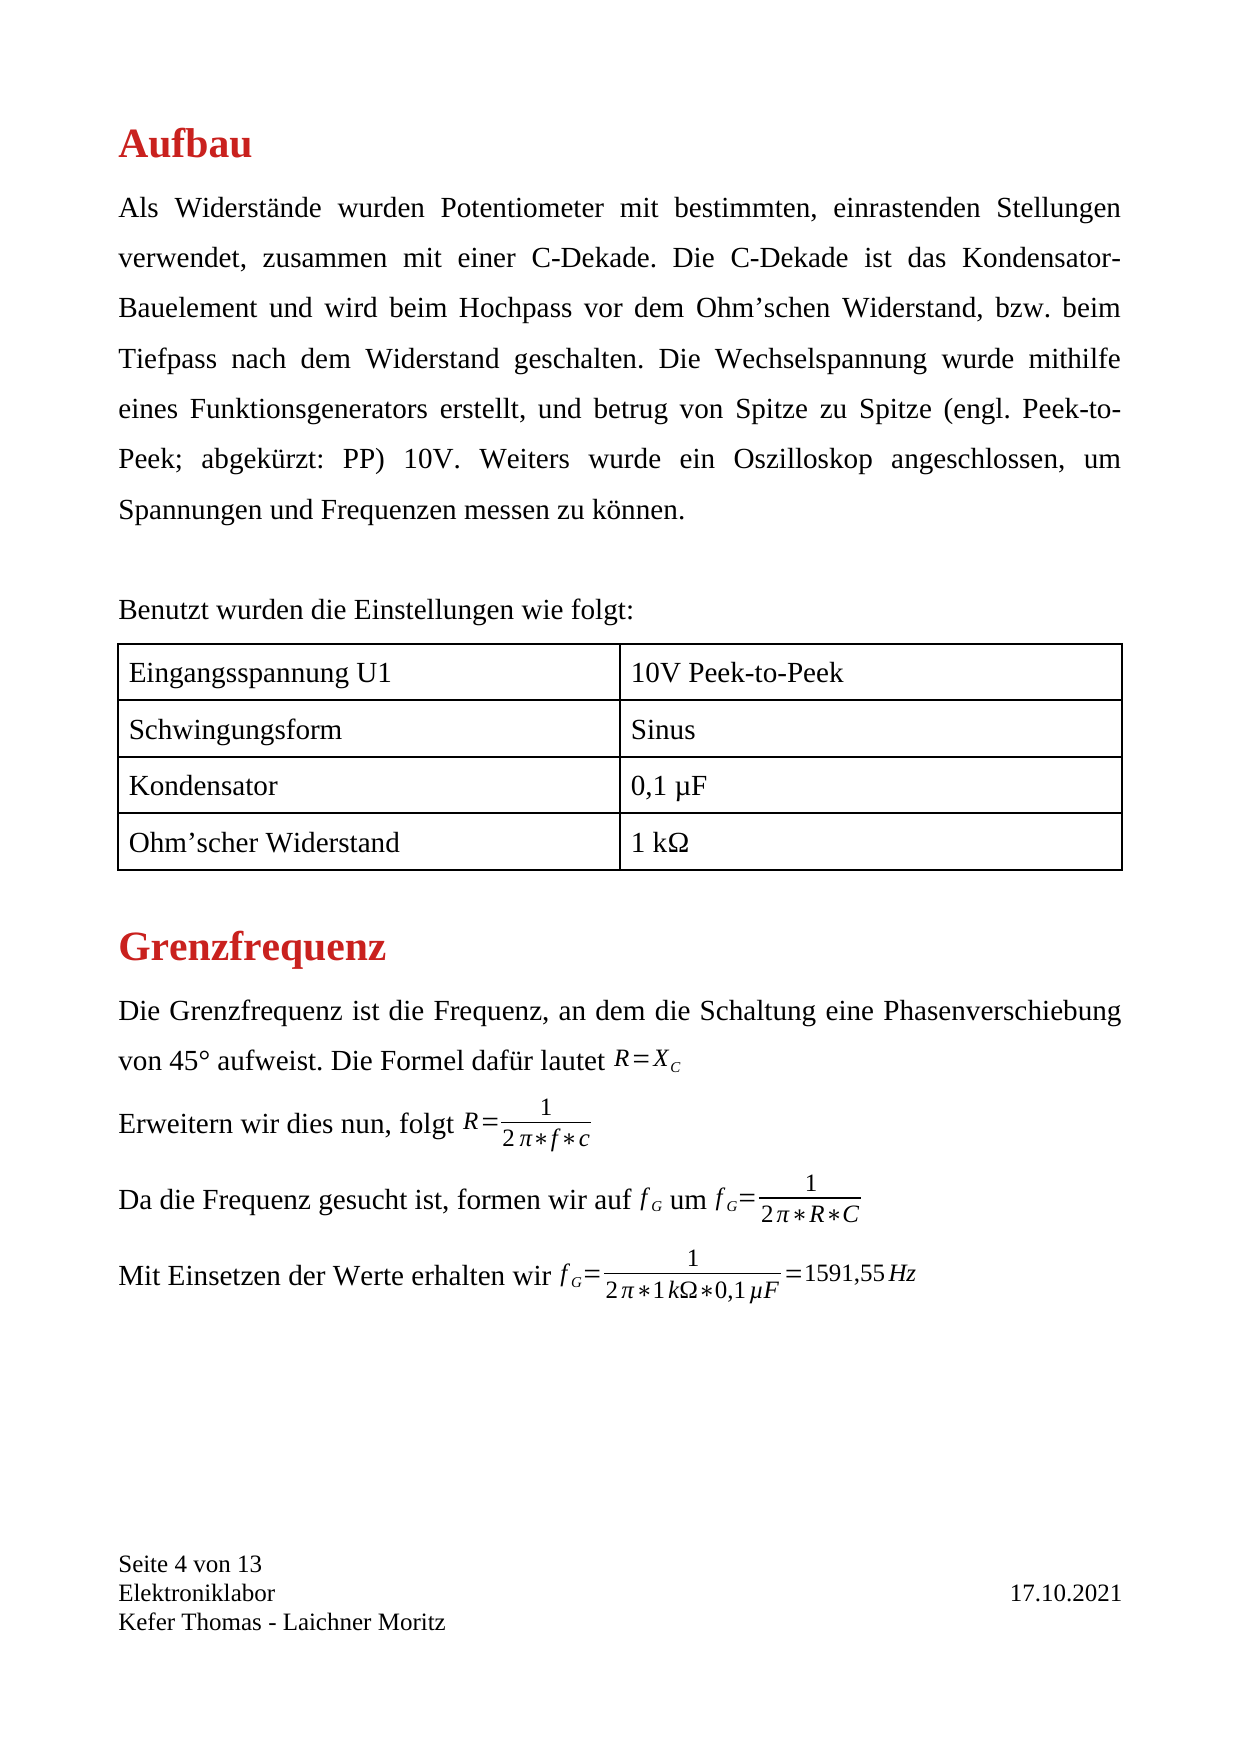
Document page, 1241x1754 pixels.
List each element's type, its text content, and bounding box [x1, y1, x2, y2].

table_cell Ohm’scher Widerstand [119, 814, 619, 869]
table_header Eingangsspannung U1 [119, 645, 619, 699]
text Grenzfrequenz [118, 921, 1122, 969]
table_cell 0,1 µF [621, 758, 1121, 812]
table_cell Sinus [621, 701, 1121, 756]
table_cell Schwingungsform [119, 701, 619, 756]
text Erweitern wir dies nun, folgt [118, 1093, 1122, 1152]
text Mit Einsetzen der Werte erhalten wir [118, 1245, 1122, 1304]
text Da die Frequenz gesucht ist, formen wir auf um [118, 1169, 1122, 1228]
text Benutzt wurden die Einstellungen wie folgt: [118, 592, 1122, 626]
table_cell 1 kΩ [621, 814, 1121, 869]
table_header 10V Peek-to-Peek [621, 645, 1121, 699]
table_cell Kondensator [119, 758, 619, 812]
text Aufbau [118, 118, 1122, 166]
text Die Grenzfrequenz ist die Frequenz, an dem die Schaltung eine Phasenverschiebung von 45° aufweist. Die Formel dafür lautet [118, 993, 1122, 1077]
text Als Widerstände wurden Potentiometer mit bestimmten, einrastenden Stellungen verwendet, zusammen mit einer C-Dekade. Die C-Dekade ist das Kondensator-Bauelement und wird beim Hochpass vor dem Ohm’schen Widerstand, bzw. beim Tiefpass nach dem Widerstand geschalten. Die Wechselspannung wurde mithilfe eines Funktionsgenerators erstellt, und betrug von Spitze zu Spitze (engl. Peek-to-Peek; abgekürzt: PP) 10V. Weiters wurde ein Oszilloskop angeschlossen, um Spannungen und Frequenzen messen zu können. [118, 190, 1122, 525]
